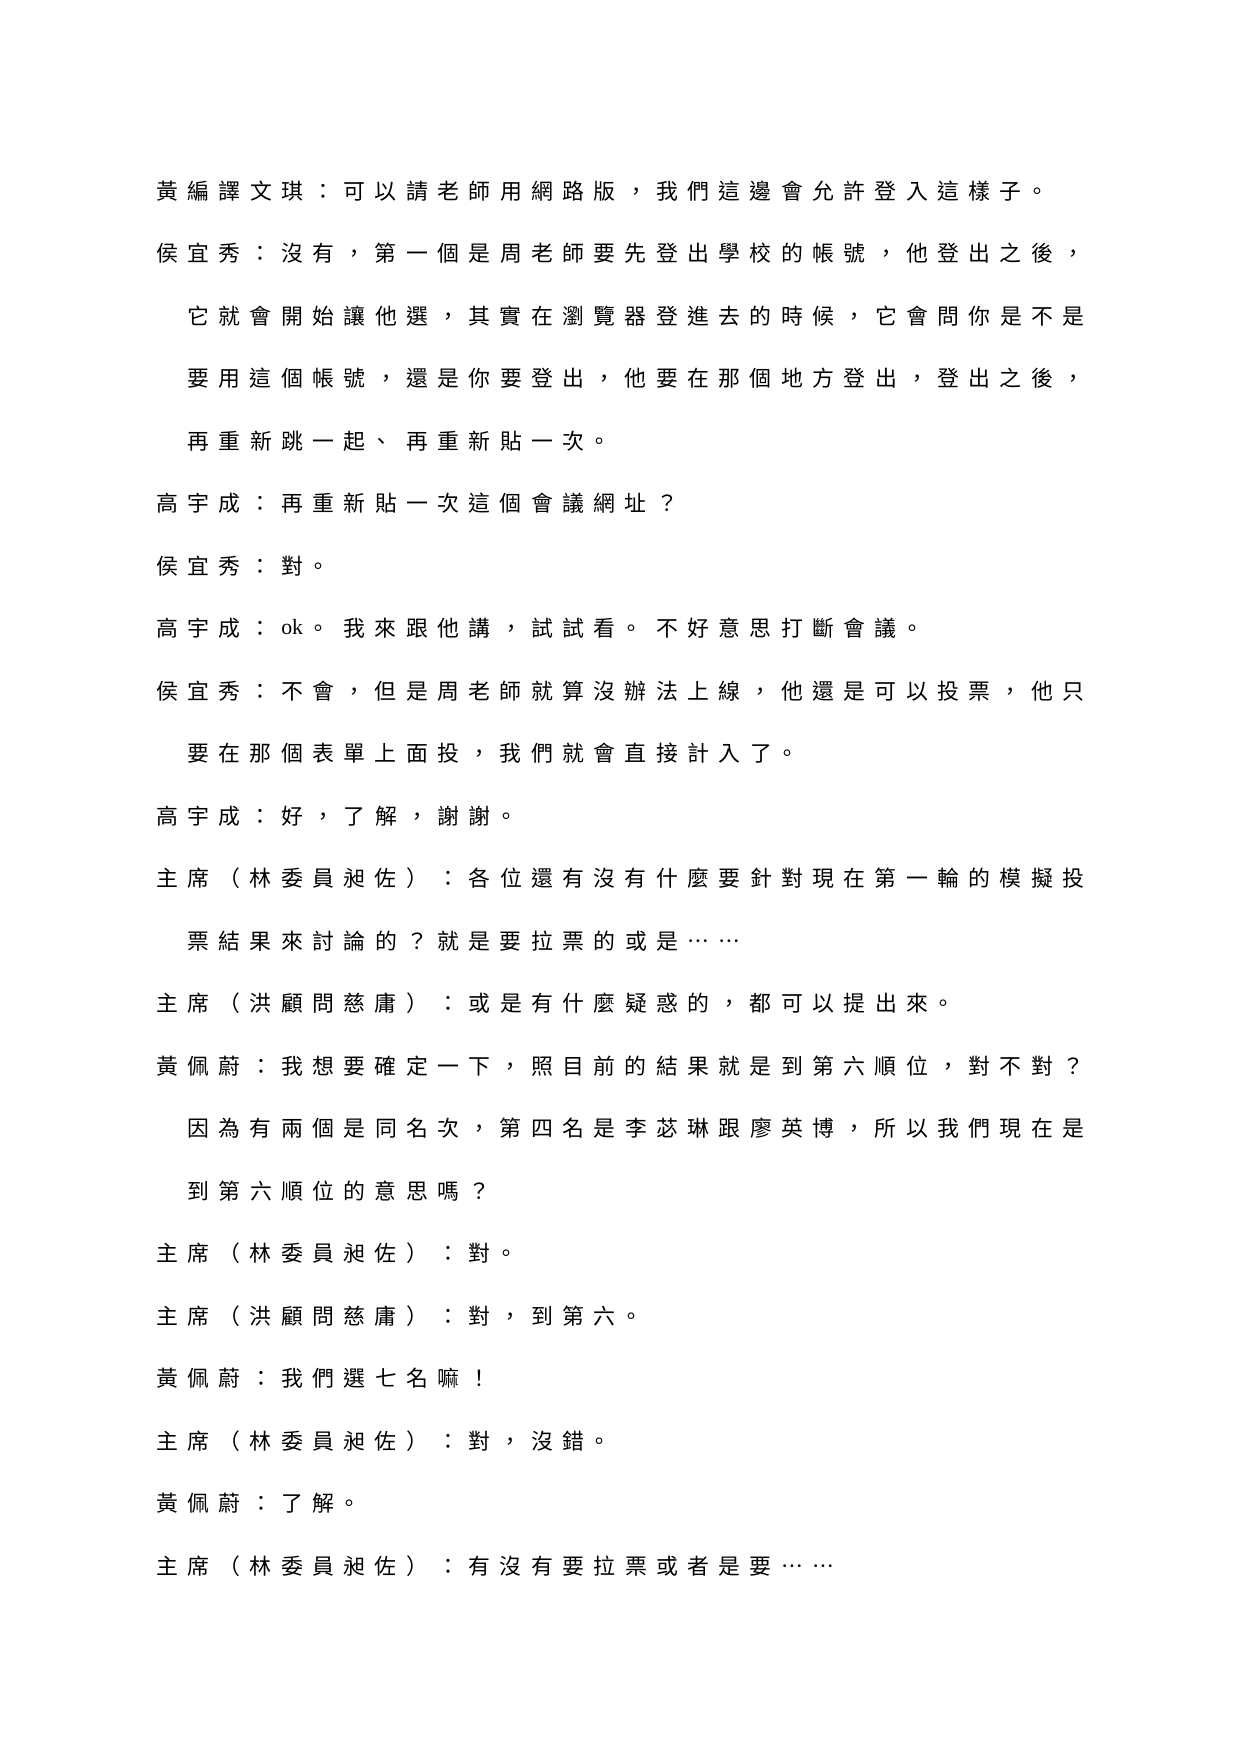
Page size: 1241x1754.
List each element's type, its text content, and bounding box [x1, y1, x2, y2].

text 主席（林委員昶佐）：各位還有沒有什麼要針對現在第一輪的模擬投票結果來討論的？就是要拉票的或是…… [151, 846, 1089, 971]
text 黃佩蔚：我想要確定一下，照目前的結果就是到第六順位，對不對？因為有兩個是同名次，第四名是李苾琳跟廖英博，所以我們現在是到第六順位的意思嗎？ [151, 1033, 1089, 1221]
text 侯宜秀：對。 [151, 533, 1089, 596]
text 主席（洪顧問慈庸）：或是有什麼疑惑的，都可以提出來。 [151, 971, 1089, 1033]
text 黃佩蔚：我們選七名嘛！ [151, 1346, 1089, 1408]
text 高宇成：ok。我來跟他講，試試看。不好意思打斷會議。 [151, 596, 1089, 658]
text 侯宜秀：沒有，第一個是周老師要先登出學校的帳號，他登出之後，它就會開始讓他選，其實在瀏覽器登進去的時候，它會問你是不是要用這個帳號，還是你要登出，他要在那個地方登出，登出之後，再重新跳一起、再重新貼一次。 [151, 221, 1089, 471]
text 侯宜秀：不會，但是周老師就算沒辦法上線，他還是可以投票，他只要在那個表單上面投，我們就會直接計入了。 [151, 658, 1089, 783]
text 黃佩蔚：了解。 [151, 1471, 1089, 1533]
text 高宇成：再重新貼一次這個會議網址？ [151, 471, 1089, 533]
text 主席（林委員昶佐）：有沒有要拉票或者是要…… [151, 1533, 1089, 1596]
text 主席（林委員昶佐）：對。 [151, 1221, 1089, 1283]
text 主席（林委員昶佐）：對，沒錯。 [151, 1408, 1089, 1471]
text 高宇成：好，了解，謝謝。 [151, 783, 1089, 846]
text 黃編譯文琪：可以請老師用網路版，我們這邊會允許登入這樣子。 [151, 158, 1089, 221]
text 主席（洪顧問慈庸）：對，到第六。 [151, 1283, 1089, 1346]
